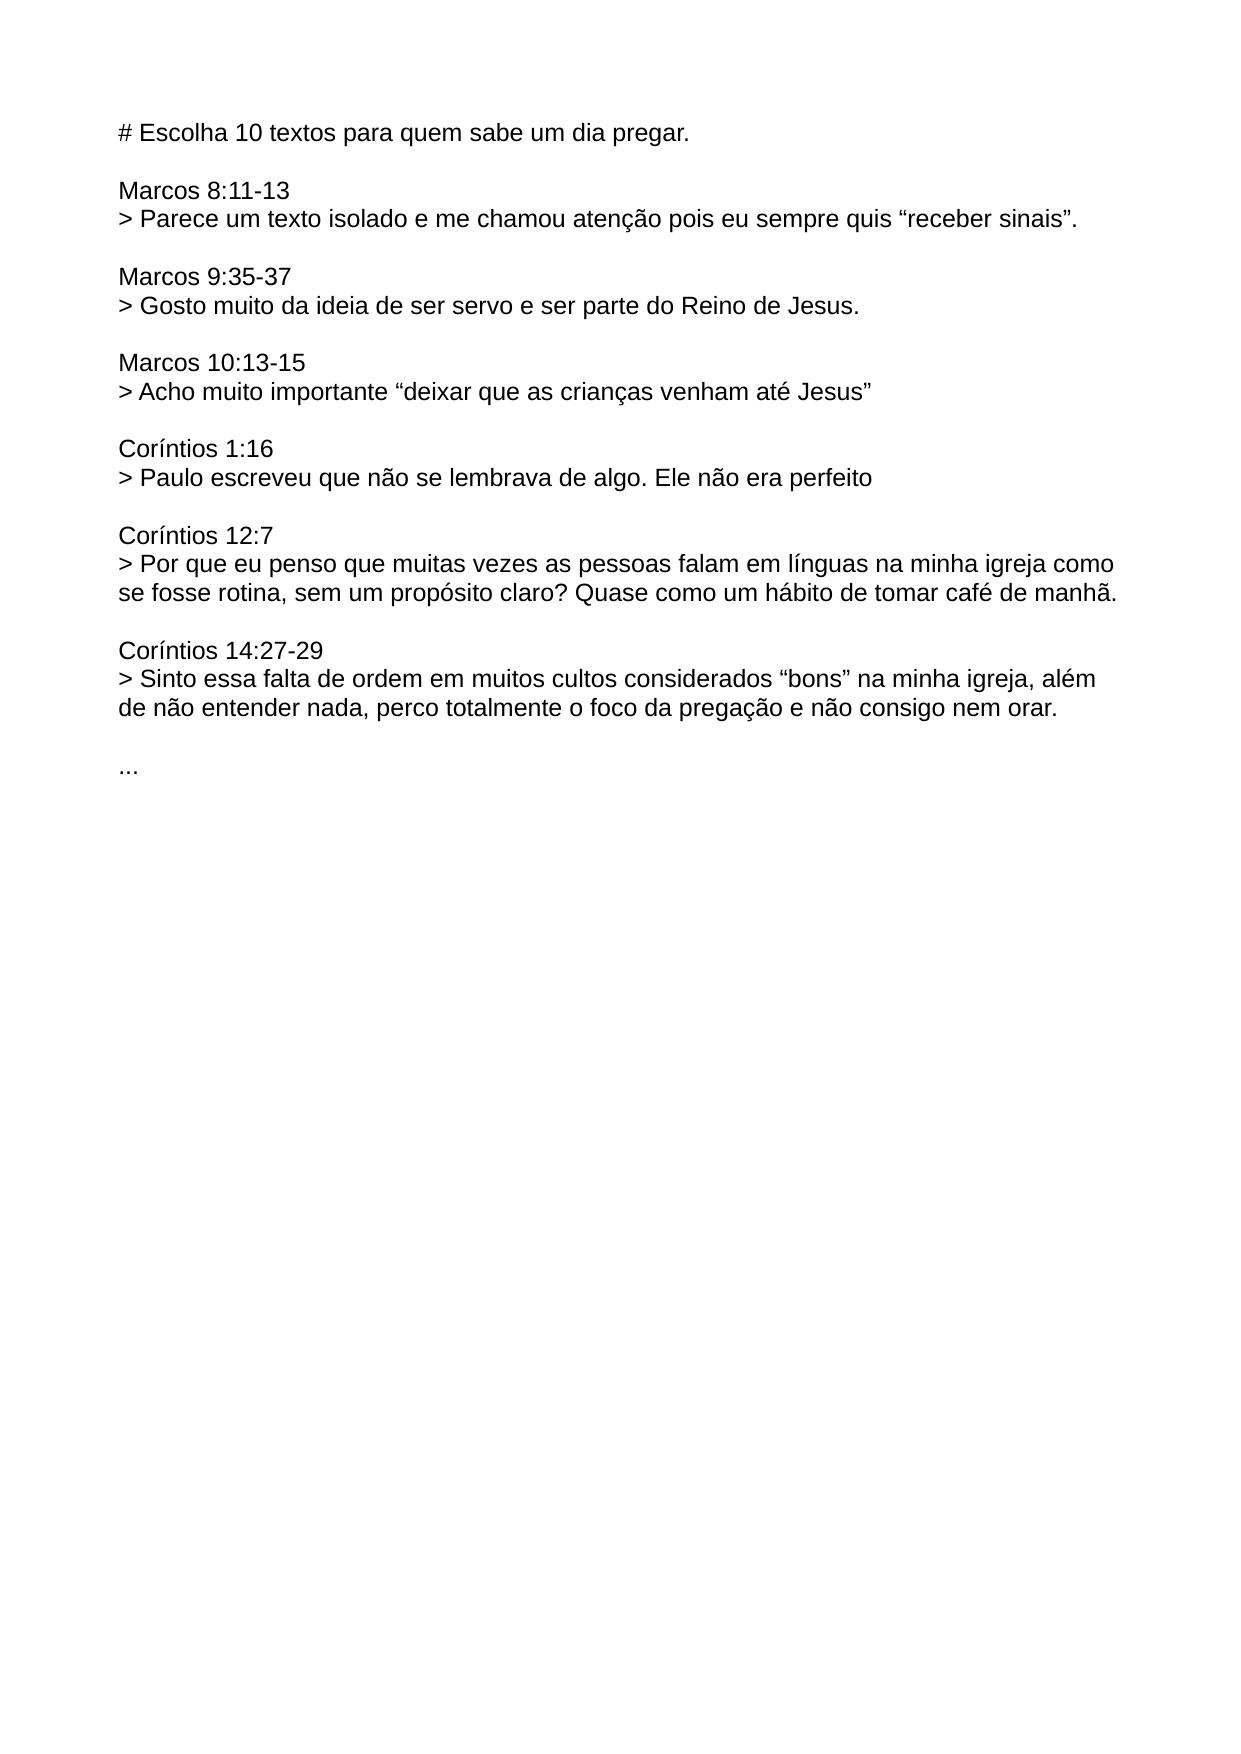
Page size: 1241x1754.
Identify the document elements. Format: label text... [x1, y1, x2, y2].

text Coríntios 14:27-29 [118, 636, 1122, 664]
text Marcos 10:13-15 [118, 348, 1122, 377]
text Coríntios 12:7 [118, 521, 1122, 549]
text > Sinto essa falta de ordem em muitos cultos considerados “bons” na minha igreja, além de não entender nada, perco totalmente o foco da pregação e não consigo nem orar. [118, 664, 1122, 722]
text # Escolha 10 textos para quem sabe um dia pregar. [118, 118, 1122, 147]
text Marcos 8:11-13 [118, 176, 1122, 204]
text > Gosto muito da ideia de ser servo e ser parte do Reino de Jesus. [118, 291, 1122, 319]
text ... [118, 751, 1122, 779]
text > Paulo escreveu que não se lembrava de algo. Ele não era perfeito [118, 463, 1122, 492]
text > Por que eu penso que muitas vezes as pessoas falam em línguas na minha igreja como se fosse rotina, sem um propósito claro? Quase como um hábito de tomar café de manhã. [118, 549, 1122, 607]
text > Acho muito importante “deixar que as crianças venham até Jesus” [118, 377, 1122, 406]
text Marcos 9:35-37 [118, 262, 1122, 291]
text Coríntios 1:16 [118, 434, 1122, 463]
text > Parece um texto isolado e me chamou atenção pois eu sempre quis “receber sinais”. [118, 204, 1122, 233]
